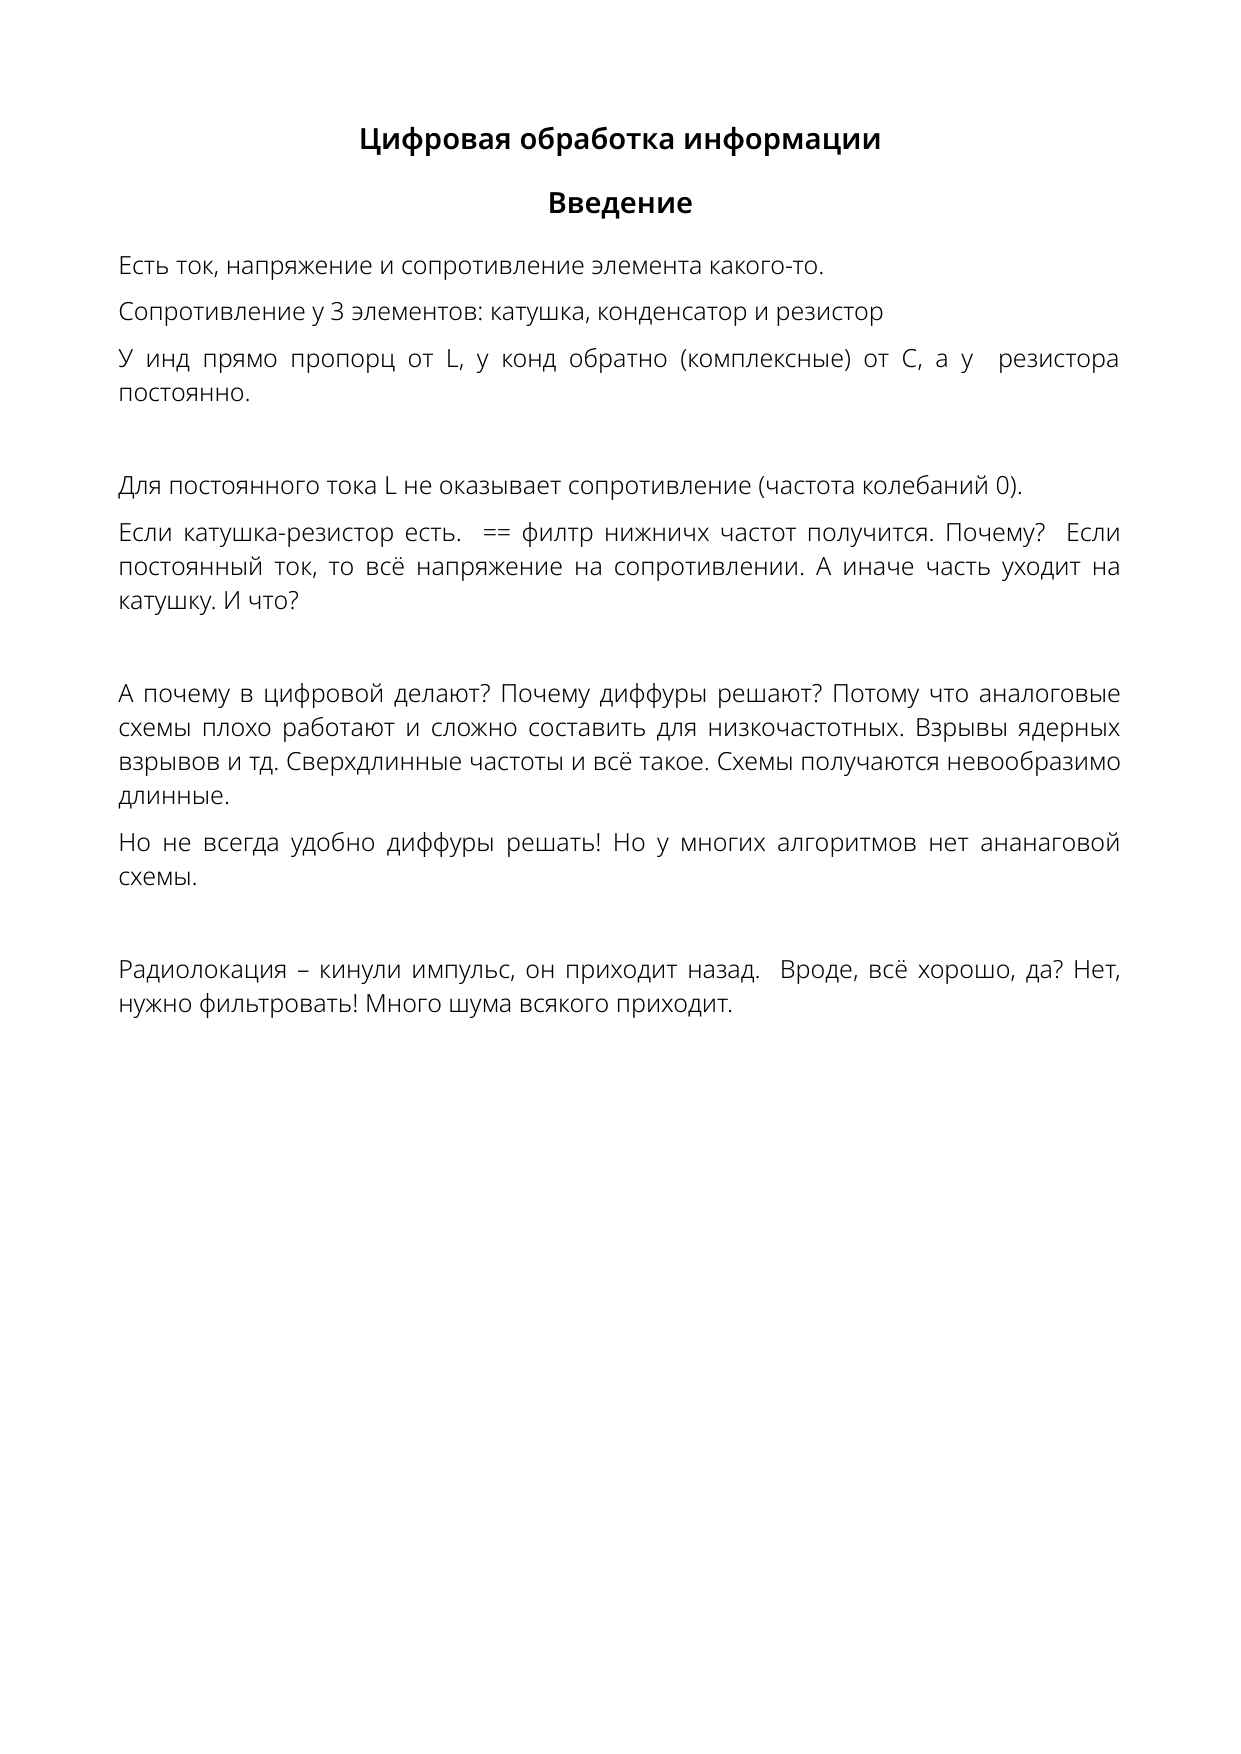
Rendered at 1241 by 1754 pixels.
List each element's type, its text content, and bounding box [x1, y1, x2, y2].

subtitle Цифровая обработка информации [118, 118, 1122, 158]
text У инд прямо пропорц от L, у конд обратно (комплексные) от С, а у резистора постоянно. [118, 341, 1122, 409]
text А почему в цифровой делают? Почему диффуры решают? Потому что аналоговые схемы плохо работают и сложно составить для низкочастотных. Взрывы ядерных взрывов и тд. Сверхдлинные частоты и всё такое. Схемы получаются невообразимо длинные. [118, 676, 1122, 812]
text Если катушка-резистор есть. == филтр нижничх частот получится. Почему? Если постоянный ток, то всё напряжение на сопротивлении. А иначе часть уходит на катушку. И что? [118, 514, 1122, 617]
text Но не всегда удобно диффуры решать! Но у многих алгоритмов нет ананаговой схемы. [118, 824, 1122, 892]
subtitle Введение [118, 183, 1122, 222]
text Сопротивление у 3 элементов: катушка, конденсатор и резистор [118, 294, 1122, 328]
text Радиолокация – кинули импульс, он приходит назад. Вроде, всё хорошо, да? Нет, нужно фильтровать! Много шума всякого приходит. [118, 952, 1122, 1020]
text Есть ток, напряжение и сопротивление элемента какого-то. [118, 247, 1122, 282]
text Для постоянного тока L не оказывает сопротивление (частота колебаний 0). [118, 468, 1122, 502]
